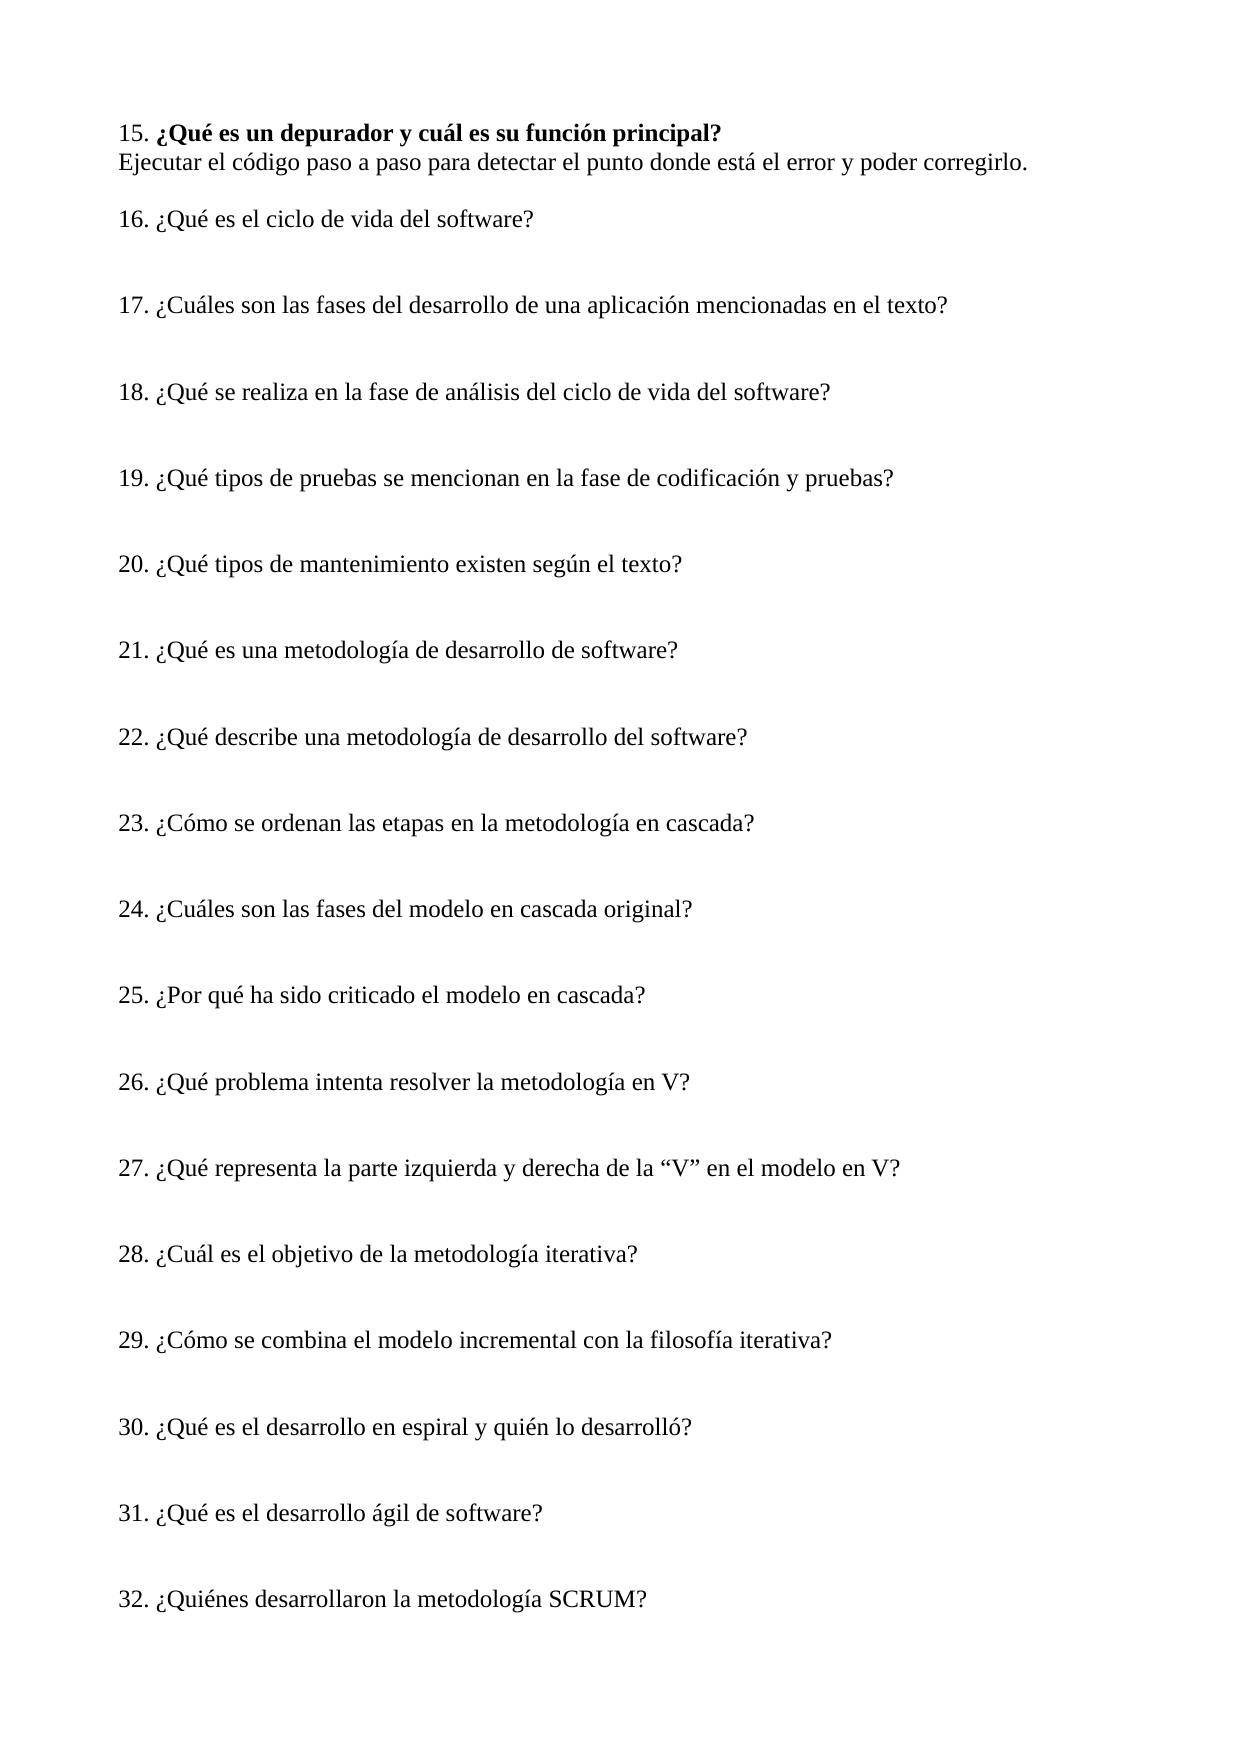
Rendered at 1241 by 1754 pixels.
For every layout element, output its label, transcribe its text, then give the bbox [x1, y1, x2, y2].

text 17. ¿Cuáles son las fases del desarrollo de una aplicación mencionadas en el texto? [118, 291, 1122, 319]
text 20. ¿Qué tipos de mantenimiento existen según el texto? [118, 549, 1122, 578]
text 29. ¿Cómo se combina el modelo incremental con la filosofía iterativa? [118, 1326, 1122, 1354]
text 18. ¿Qué se realiza en la fase de análisis del ciclo de vida del software? [118, 377, 1122, 406]
text 23. ¿Cómo se ordenan las etapas en la metodología en cascada? [118, 808, 1122, 837]
text 26. ¿Qué problema intenta resolver la metodología en V? [118, 1067, 1122, 1096]
text 25. ¿Por qué ha sido criticado el modelo en cascada? [118, 981, 1122, 1009]
text 19. ¿Qué tipos de pruebas se mencionan en la fase de codificación y pruebas? [118, 463, 1122, 492]
text 15. ¿Qué es un depurador y cuál es su función principal? [118, 118, 1122, 147]
text Ejecutar el código paso a paso para detectar el punto donde está el error y poder corregirlo. [118, 147, 1122, 176]
text 30. ¿Qué es el desarrollo en espiral y quién lo desarrolló? [118, 1412, 1122, 1441]
text 21. ¿Qué es una metodología de desarrollo de software? [118, 636, 1122, 664]
text 27. ¿Qué representa la parte izquierda y derecha de la “V” en el modelo en V? [118, 1153, 1122, 1182]
text 22. ¿Qué describe una metodología de desarrollo del software? [118, 722, 1122, 751]
text 32. ¿Quiénes desarrollaron la metodología SCRUM? [118, 1584, 1122, 1613]
text 28. ¿Cuál es el objetivo de la metodología iterativa? [118, 1239, 1122, 1268]
text 24. ¿Cuáles son las fases del modelo en cascada original? [118, 894, 1122, 923]
text 31. ¿Qué es el desarrollo ágil de software? [118, 1498, 1122, 1527]
text 16. ¿Qué es el ciclo de vida del software? [118, 204, 1122, 233]
